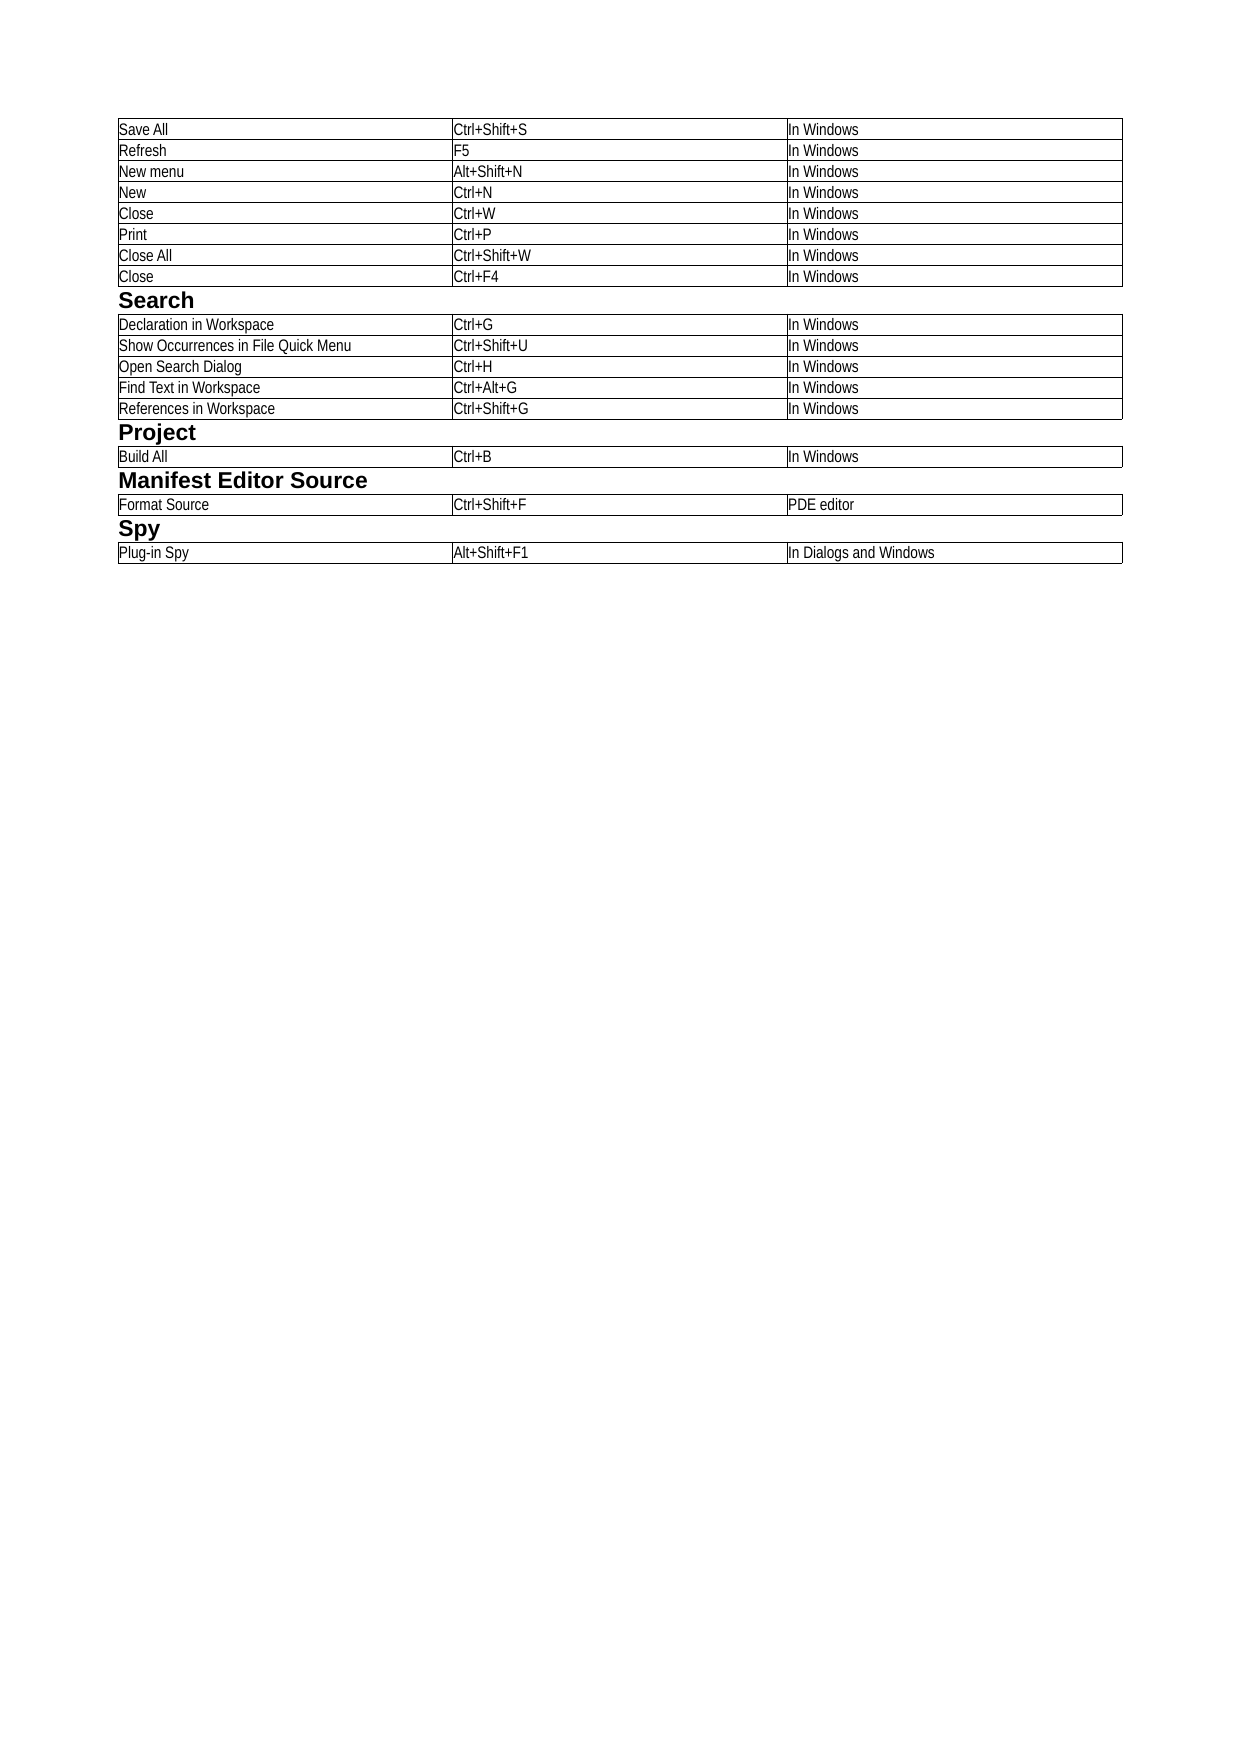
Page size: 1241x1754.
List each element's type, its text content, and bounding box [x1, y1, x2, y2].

table_cell New [119, 182, 452, 202]
table_cell In Windows [788, 119, 1122, 139]
table_header Format Source [119, 495, 452, 515]
table_cell Ctrl+N [453, 182, 787, 202]
table_cell Close [119, 203, 452, 223]
table_cell Ctrl+Shift+W [453, 245, 787, 265]
table_cell In Windows [788, 203, 1122, 223]
table_cell Ctrl+Alt+G [453, 378, 787, 398]
table_header Alt+Shift+F1 [453, 543, 787, 563]
table_cell Ctrl+W [453, 203, 787, 223]
table_cell Ctrl+P [453, 224, 787, 244]
table_cell In Windows [788, 182, 1122, 202]
table_cell Refresh [119, 140, 452, 160]
text Spy [118, 516, 1122, 542]
table_cell Show Occurrences in File Quick Menu [119, 336, 452, 356]
table_cell In Windows [788, 336, 1122, 356]
table_cell Ctrl+F4 [453, 266, 787, 286]
table_header Plug-in Spy [119, 543, 452, 563]
table_cell F5 [453, 140, 787, 160]
table_cell Close [119, 266, 452, 286]
table_cell In Windows [788, 399, 1122, 419]
table_header Ctrl+B [453, 447, 787, 467]
table_header In Windows [788, 315, 1122, 334]
table_header Declaration in Workspace [119, 315, 452, 334]
table_cell Ctrl+Shift+S [453, 119, 787, 139]
table_cell Open Search Dialog [119, 357, 452, 377]
table_cell Alt+Shift+N [453, 161, 787, 181]
table_cell New menu [119, 161, 452, 181]
table_header PDE editor [788, 495, 1122, 515]
text Manifest Editor Source [118, 468, 1122, 494]
table_header Ctrl+Shift+F [453, 495, 787, 515]
table_cell In Windows [788, 140, 1122, 160]
table_cell In Windows [788, 161, 1122, 181]
table_header In Windows [788, 447, 1122, 467]
table_header Ctrl+G [453, 315, 787, 334]
text Project [118, 420, 1122, 446]
table_header In Dialogs and Windows [788, 543, 1122, 563]
table_cell Save All [119, 119, 452, 139]
table_cell Print [119, 224, 452, 244]
table_cell In Windows [788, 357, 1122, 377]
table_cell Ctrl+Shift+G [453, 399, 787, 419]
table_header Build All [119, 447, 452, 467]
table_cell References in Workspace [119, 399, 452, 419]
table_cell In Windows [788, 266, 1122, 286]
text Search [118, 287, 1122, 313]
table_cell In Windows [788, 245, 1122, 265]
table_cell Find Text in Workspace [119, 378, 452, 398]
table_cell In Windows [788, 378, 1122, 398]
table_cell Ctrl+Shift+U [453, 336, 787, 356]
table_cell Ctrl+H [453, 357, 787, 377]
table_cell Close All [119, 245, 452, 265]
table_cell In Windows [788, 224, 1122, 244]
